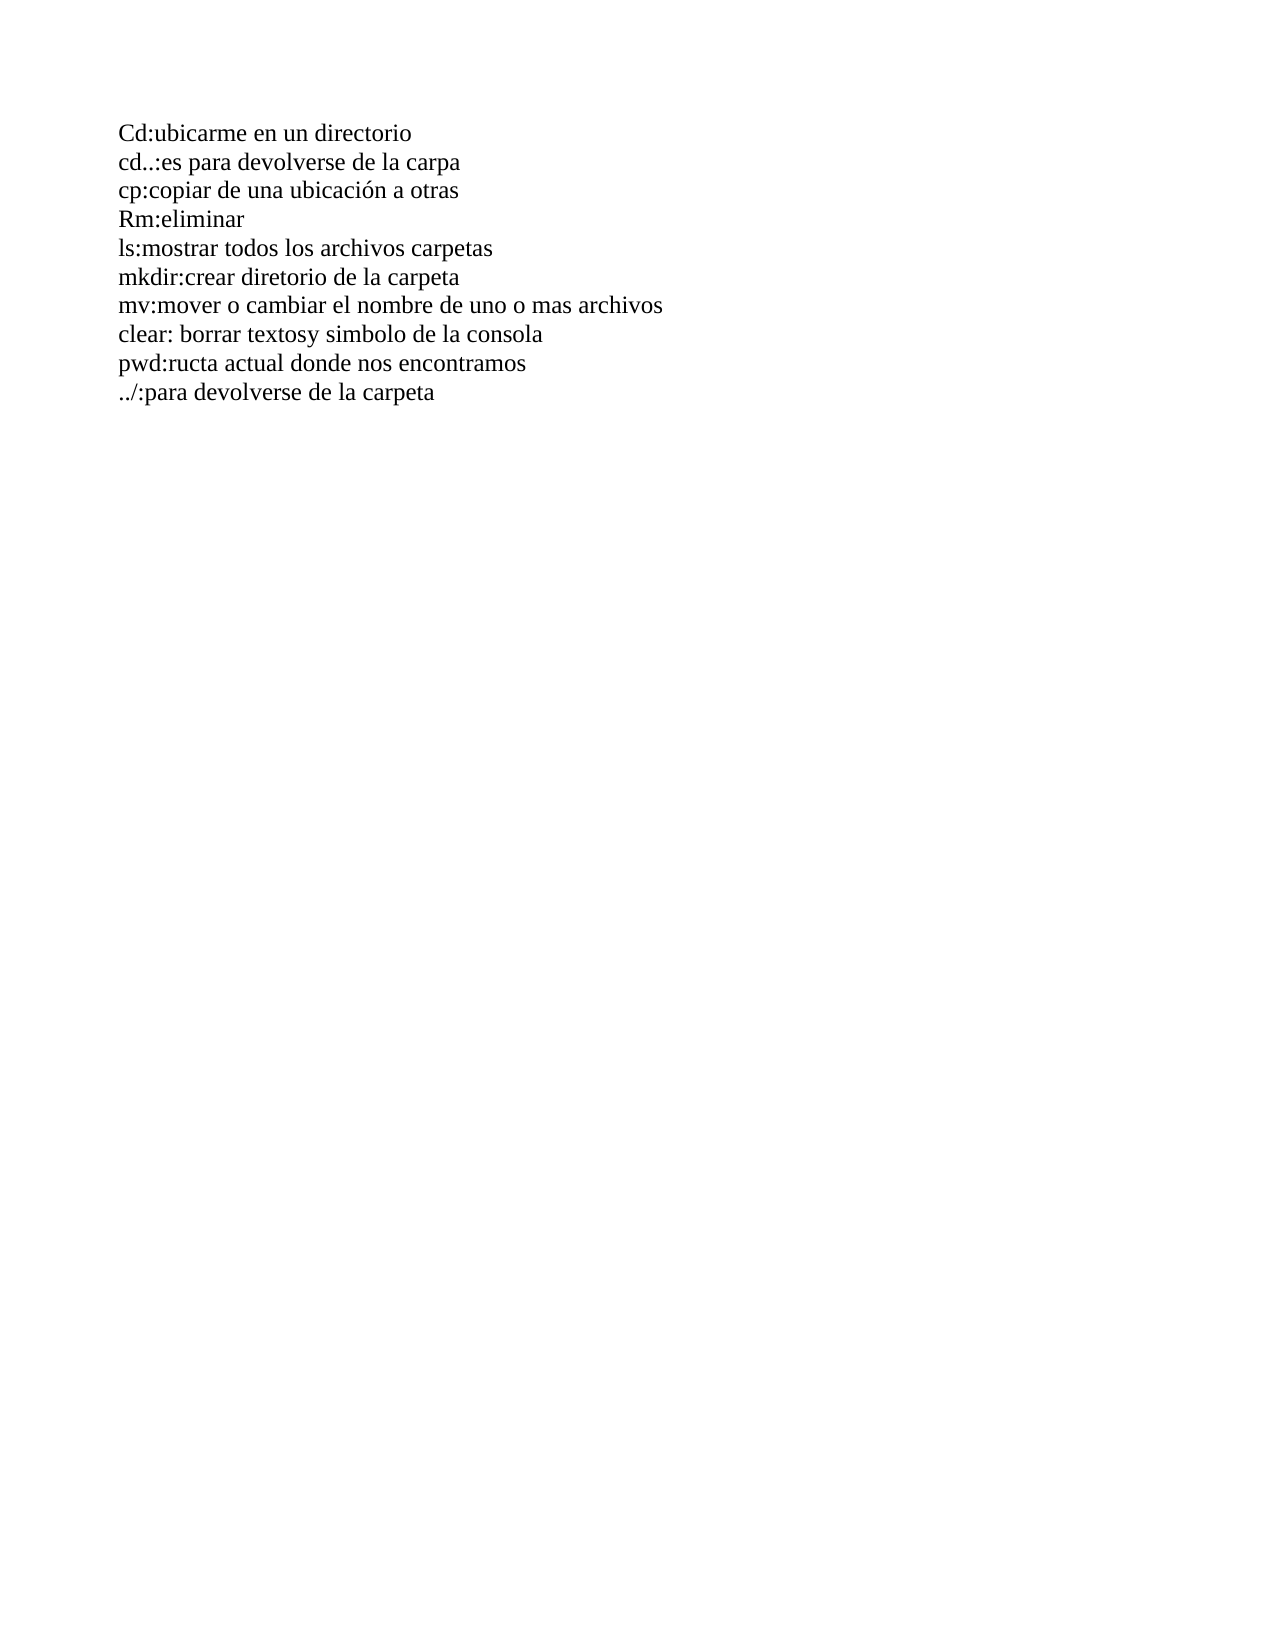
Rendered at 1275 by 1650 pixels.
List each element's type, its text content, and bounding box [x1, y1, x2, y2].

text Cd:ubicarme en un directorio [118, 118, 1157, 147]
text ../:para devolverse de la carpeta [118, 377, 1157, 406]
text pwd:ructa actual donde nos encontramos [118, 348, 1157, 377]
text clear: borrar textosy simbolo de la consola [118, 319, 1157, 348]
text ls:mostrar todos los archivos carpetas [118, 233, 1157, 262]
text Rm:eliminar [118, 204, 1157, 233]
text mkdir:crear diretorio de la carpeta [118, 262, 1157, 291]
text cp:copiar de una ubicación a otras [118, 176, 1157, 204]
text cd..:es para devolverse de la carpa [118, 147, 1157, 176]
text mv:mover o cambiar el nombre de uno o mas archivos [118, 291, 1157, 319]
